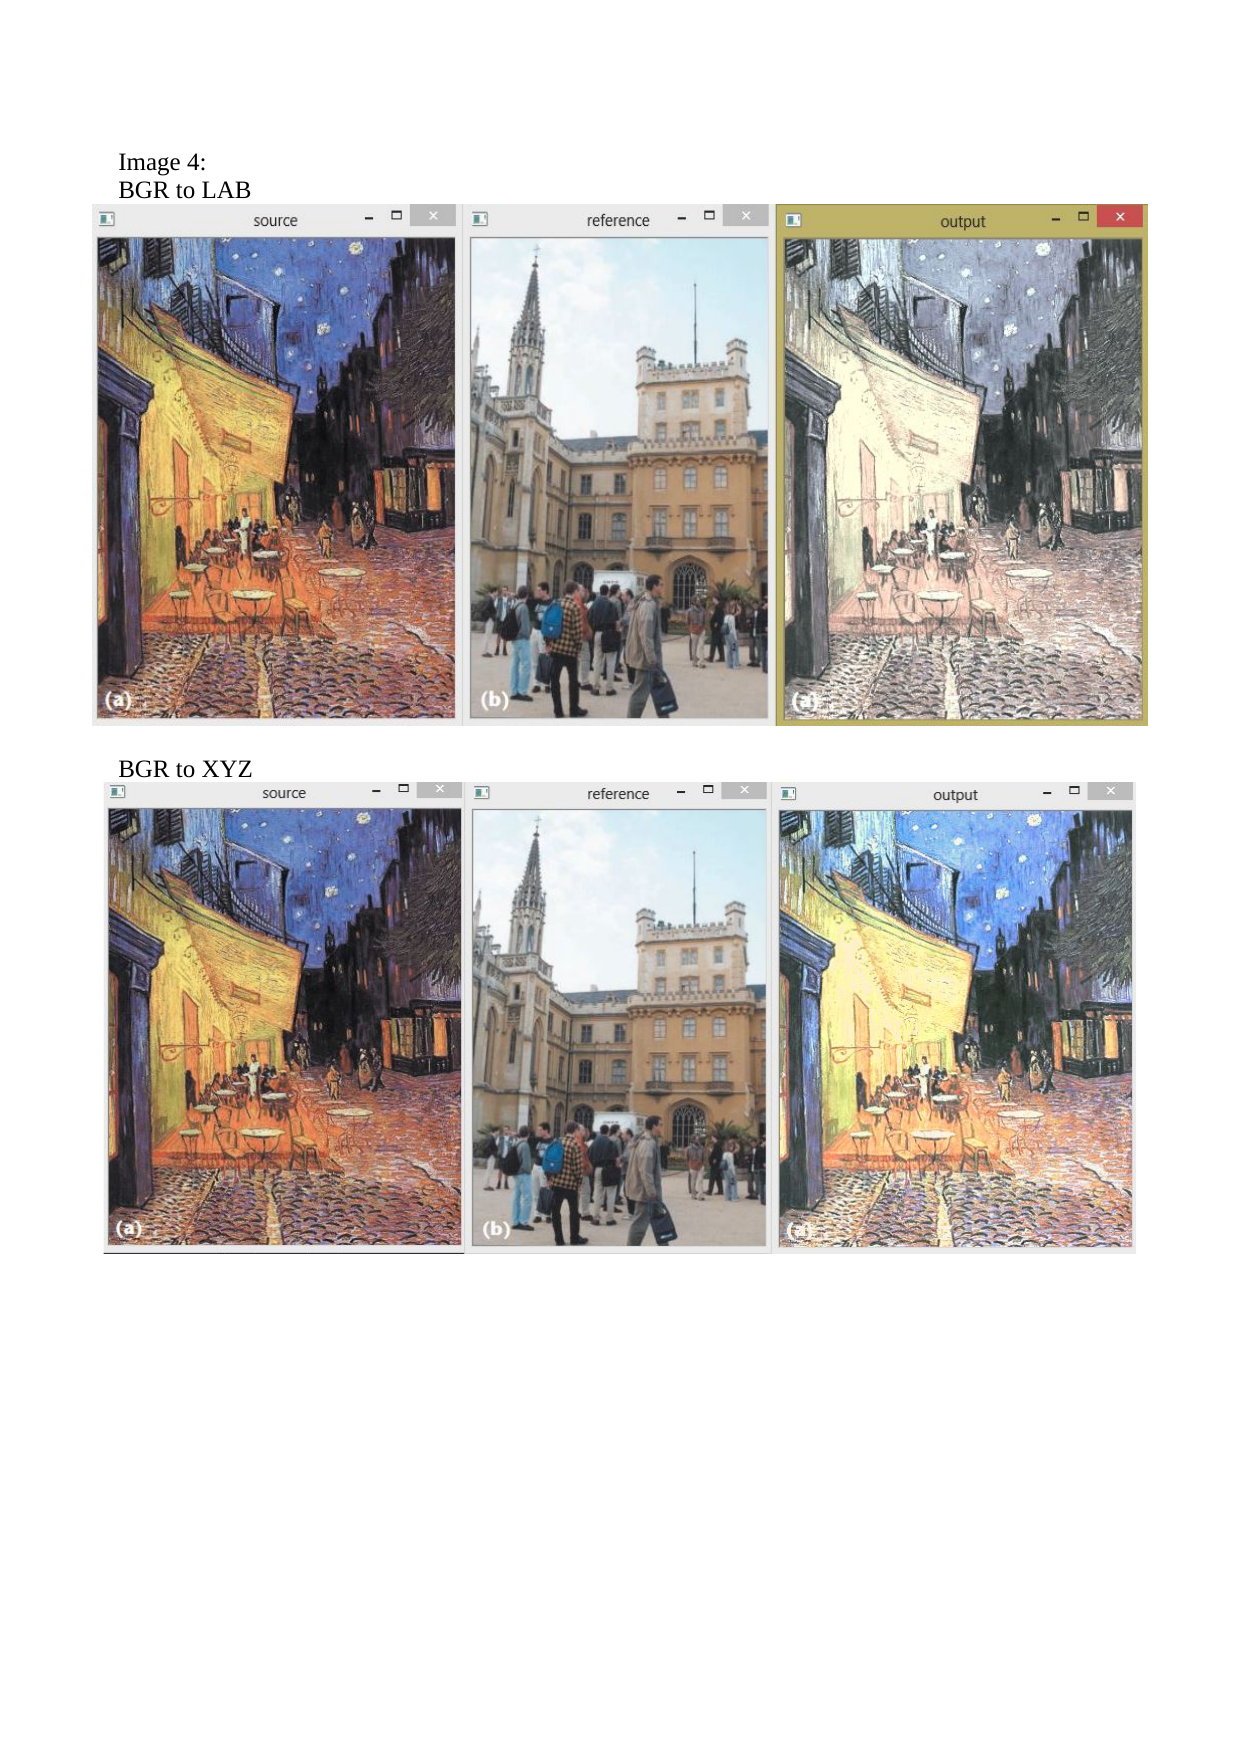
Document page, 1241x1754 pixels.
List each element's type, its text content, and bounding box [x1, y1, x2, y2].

text Image 4: [118, 147, 1122, 176]
text BGR to LAB [118, 176, 1122, 204]
picture [92, 204, 1148, 726]
text BGR to XYZ [118, 754, 1122, 782]
picture [103, 782, 1137, 1254]
